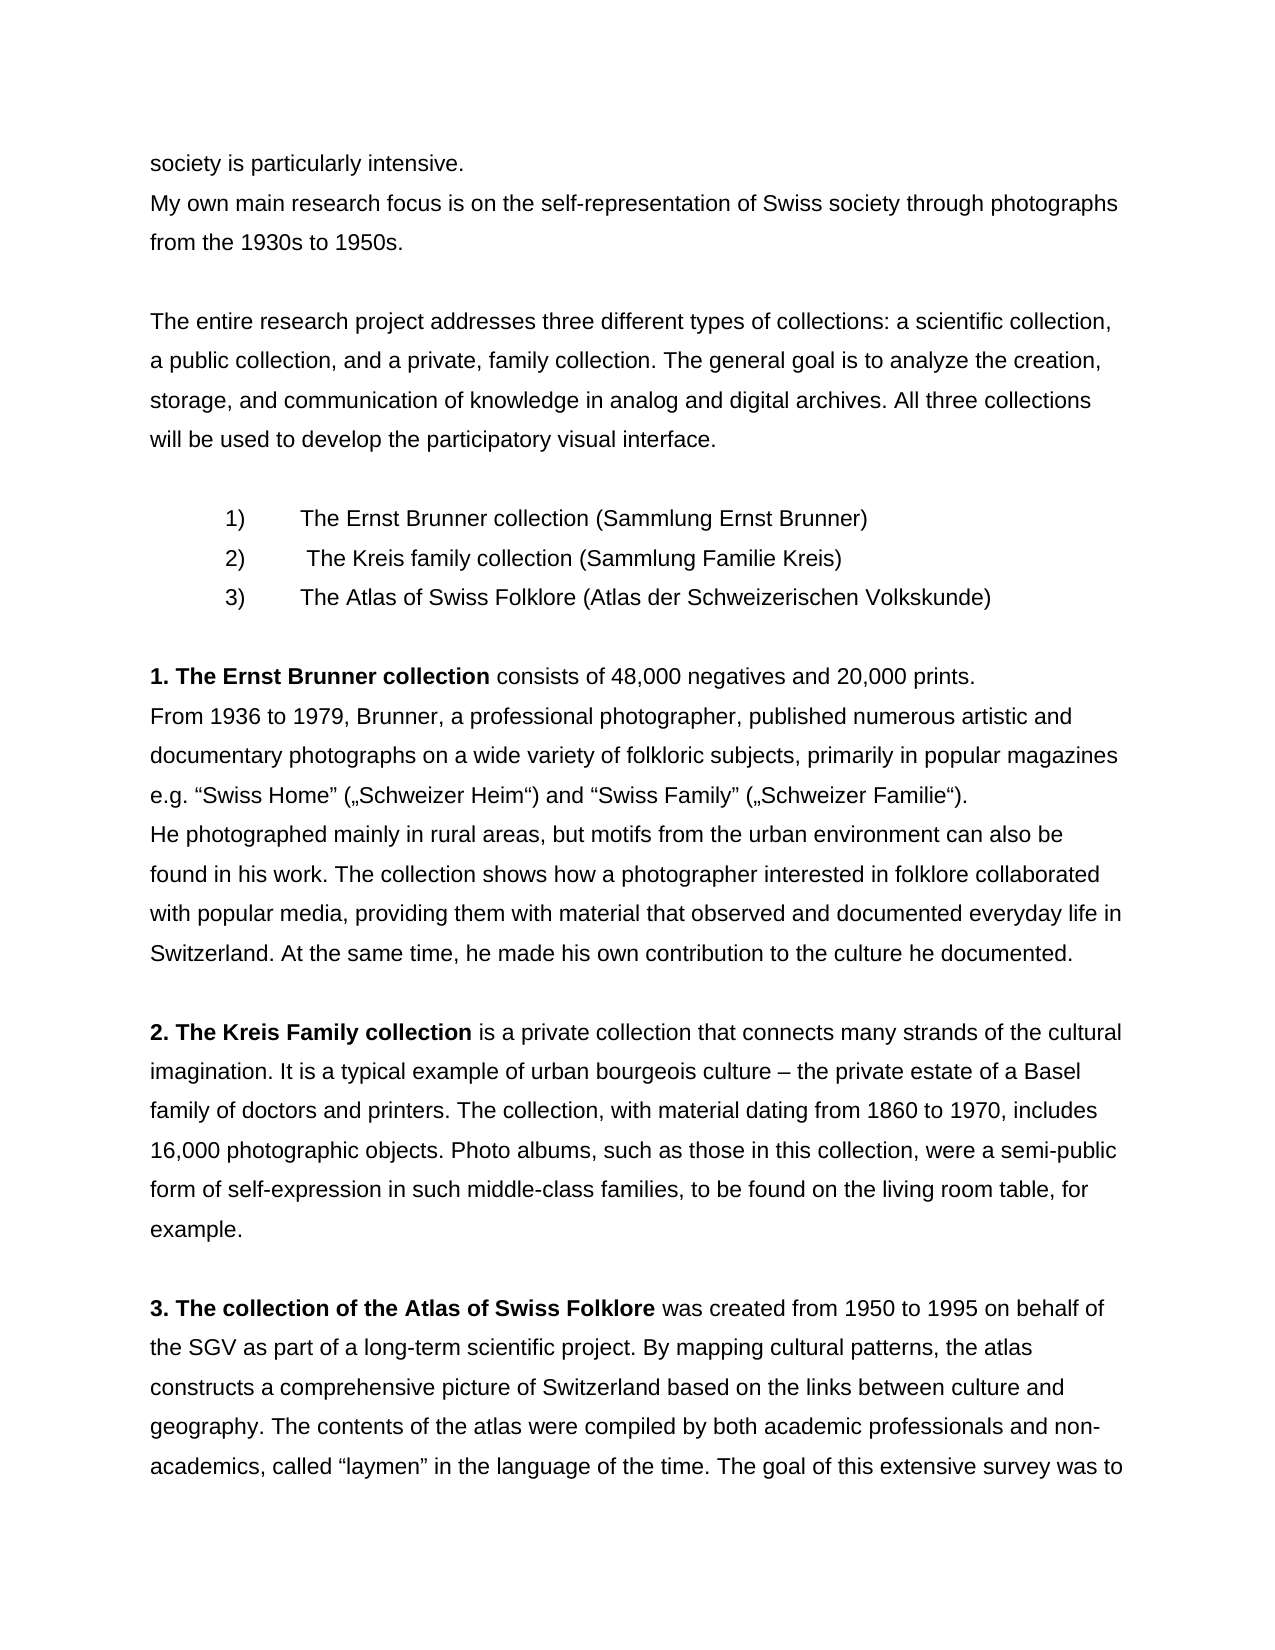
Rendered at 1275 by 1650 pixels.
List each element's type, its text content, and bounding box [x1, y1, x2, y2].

text 3) The Atlas of Swiss Folklore (Atlas der Schweizerischen Volkskunde) [225, 584, 1125, 611]
text society is particularly intensive. [150, 150, 1125, 176]
text From 1936 to 1979, Brunner, a professional photographer, published numerous artistic and documentary photographs on a wide variety of folkloric subjects, primarily in popular magazines e.g. “Swiss Home” („Schweizer Heim“) and “Swiss Family” („Schweizer Familie“). [150, 703, 1125, 808]
text 1) The Ernst Brunner collection (Sammlung Ernst Brunner) [225, 505, 1125, 532]
text 2) The Kreis family collection (Sammlung Familie Kreis) [225, 545, 1125, 571]
text 1. The Ernst Brunner collection consists of 48,000 negatives and 20,000 prints. [150, 663, 1125, 689]
text The entire research project addresses three different types of collections: a scientific collection, a public collection, and a private, family collection. The general goal is to analyze the creation, storage, and communication of knowledge in analog and digital archives. All three collections will be used to develop the participatory visual interface. [150, 308, 1125, 453]
text He photographed mainly in rural areas, but motifs from the urban environment can also be found in his work. The collection shows how a photographer interested in folklore collaborated with popular media, providing them with material that observed and documented everyday life in Switzerland. At the same time, he made his own contribution to the culture he documented. [150, 821, 1125, 966]
text 2. The Kreis Family collection is a private collection that connects many strands of the cultural imagination. It is a typical example of urban bourgeois culture – the private estate of a Basel family of doctors and printers. The collection, with material dating from 1860 to 1970, includes 16,000 photographic objects. Photo albums, such as those in this collection, were a semi-public form of self-expression in such middle-class families, to be found on the living room table, for example. [150, 1018, 1125, 1242]
text 3. The collection of the Atlas of Swiss Folklore was created from 1950 to 1995 on behalf of the SGV as part of a long-term scientific project. By mapping cultural patterns, the atlas constructs a comprehensive picture of Switzerland based on the links between culture and geography. The contents of the atlas were compiled by both academic professionals and non-academics, called “laymen” in the language of the time. The goal of this extensive survey was to [150, 1295, 1125, 1479]
text My own main research focus is on the self-representation of Swiss society through photographs from the 1930s to 1950s. [150, 189, 1125, 255]
